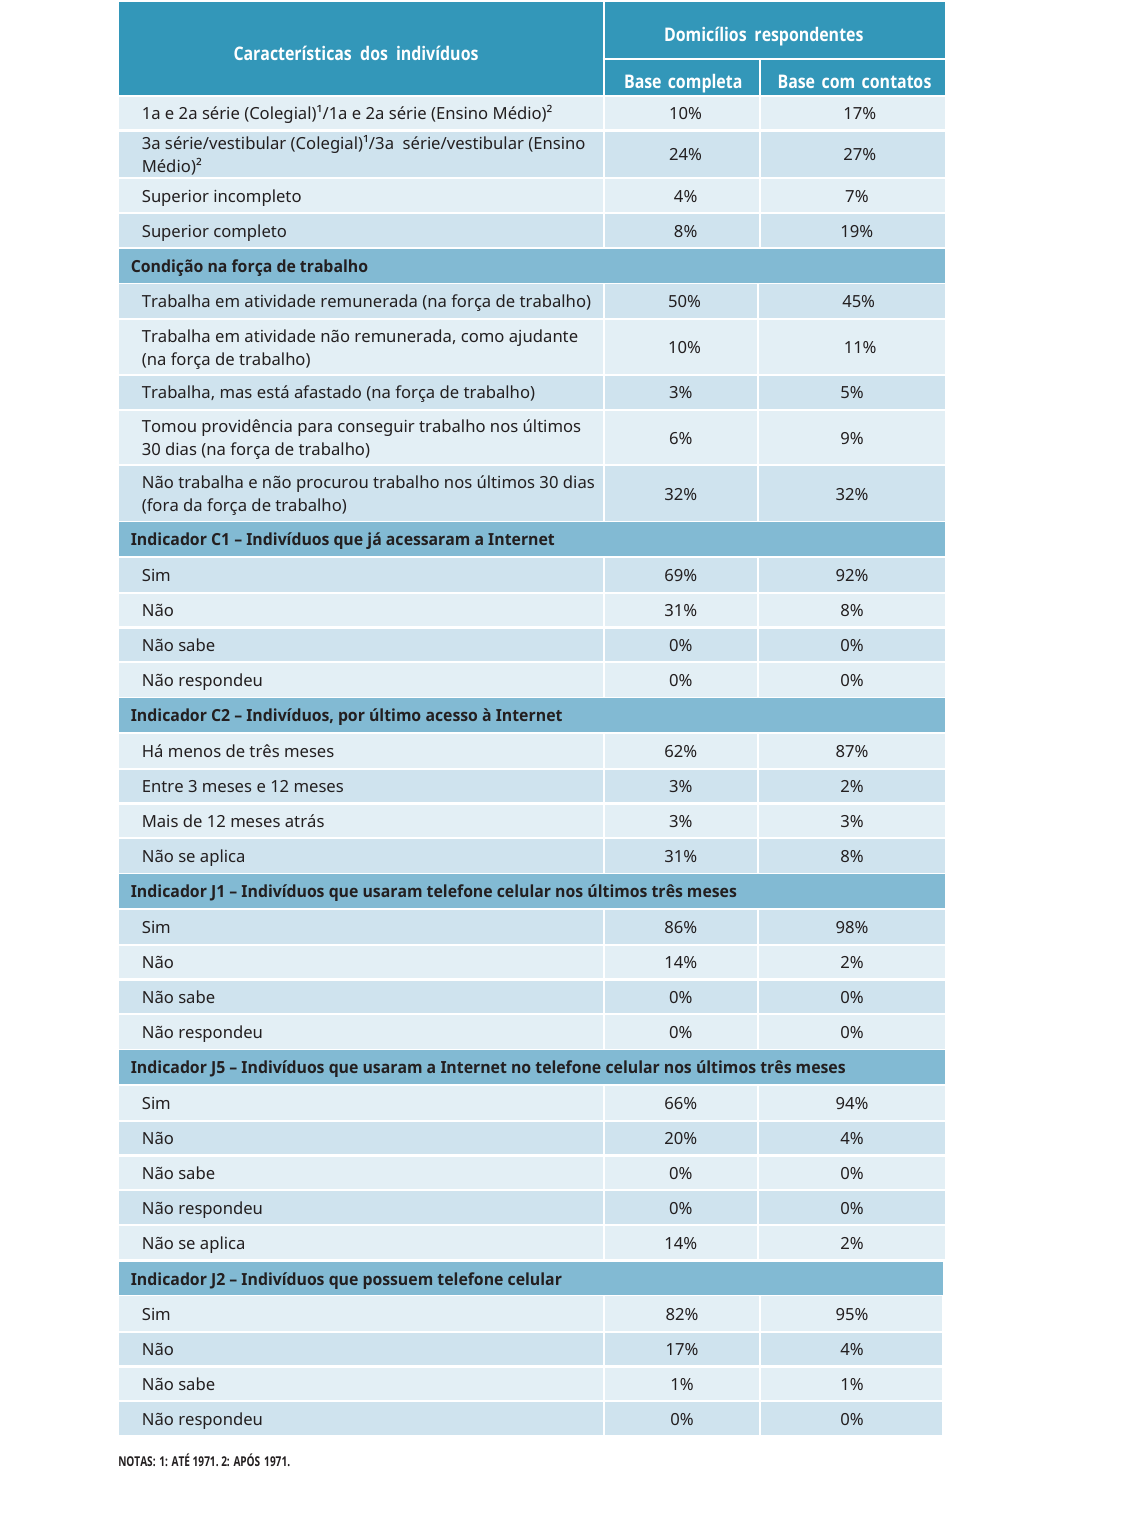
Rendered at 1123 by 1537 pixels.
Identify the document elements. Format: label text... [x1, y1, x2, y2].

table_cell 8% [605, 214, 759, 247]
table_cell Não respondeu [119, 663, 603, 697]
table_cell 0% [759, 629, 945, 661]
table_cell 17% [605, 1333, 759, 1365]
table_cell 8% [759, 594, 945, 626]
table_cell 69% [605, 558, 757, 592]
table_cell 66% [605, 1086, 757, 1120]
table_cell 87% [759, 734, 945, 768]
table_cell Sim [119, 558, 603, 592]
table_cell 11% [759, 320, 945, 374]
table_cell 2% [759, 770, 945, 802]
text NOTAS: 1: ATÉ 1971. 2: APÓS 1971. [118, 1452, 946, 1470]
table_cell 20% [605, 1122, 757, 1154]
table_cell 0% [605, 981, 757, 1013]
table_cell 32% [605, 466, 757, 521]
table_cell Não respondeu [119, 1015, 603, 1049]
table_cell 10% [605, 320, 757, 374]
table_cell Trabalha, mas está afastado (na força de trabalho) [119, 376, 603, 409]
table_cell Condição na força de trabalho [119, 249, 945, 283]
table_cell 19% [761, 214, 945, 247]
table_cell 10% [605, 97, 759, 129]
table_cell 3% [605, 376, 757, 409]
table_cell Não [119, 1122, 603, 1154]
table_cell Não respondeu [119, 1191, 603, 1224]
table_cell 3% [759, 805, 945, 837]
table_cell 82% [605, 1296, 759, 1331]
table_cell Base com contatos [761, 60, 945, 95]
table_cell Sim [119, 1296, 603, 1331]
table_cell 92% [759, 558, 945, 592]
table_cell 24% [605, 132, 759, 177]
table_cell Trabalha em atividade não remunerada, como ajudante (na força de trabalho) [119, 320, 603, 374]
table_cell 8% [759, 839, 945, 873]
table_cell Mais de 12 meses atrás [119, 805, 603, 837]
table_header Características dos indivíduos [119, 2, 603, 95]
table_cell Não se aplica [119, 1226, 603, 1259]
table_cell 27% [761, 132, 945, 177]
table_cell 86% [605, 910, 757, 944]
table_cell 2% [759, 1226, 945, 1259]
table_cell 45% [759, 284, 945, 318]
table_cell Não sabe [119, 981, 603, 1013]
table_cell 0% [605, 1402, 759, 1435]
table_cell 0% [761, 1402, 942, 1435]
table_cell 14% [605, 1226, 757, 1259]
table_cell 5% [759, 376, 945, 409]
table_cell 0% [605, 663, 757, 697]
table_header Domicílios respondentes [605, 2, 945, 58]
table_cell Não trabalha e não procurou trabalho nos últimos 30 dias (fora da força de trabalho) [119, 466, 603, 521]
table_cell Não [119, 946, 603, 978]
table_cell 50% [605, 284, 757, 318]
table_cell 0% [605, 1015, 757, 1049]
table_cell Não [119, 1333, 603, 1365]
table_cell 1a e 2a série (Colegial)¹/1a e 2a série (Ensino Médio)² [119, 97, 603, 129]
table_cell 3% [605, 770, 757, 802]
table_cell 7% [761, 179, 945, 212]
table_cell 1% [761, 1368, 942, 1400]
table_cell 95% [761, 1296, 942, 1331]
table_cell Há menos de três meses [119, 734, 603, 768]
table_cell 14% [605, 946, 757, 978]
table_cell 17% [761, 97, 945, 129]
table_cell Não se aplica [119, 839, 603, 873]
table_cell 94% [759, 1086, 945, 1120]
table_cell 31% [605, 594, 757, 626]
table_cell Não sabe [119, 1157, 603, 1189]
table_cell Trabalha em atividade remunerada (na força de trabalho) [119, 284, 603, 318]
table_cell Tomou providência para conseguir trabalho nos últimos 30 dias (na força de trabalho) [119, 411, 603, 464]
table_cell 0% [759, 1191, 945, 1224]
table_cell 62% [605, 734, 757, 768]
table_cell 0% [759, 981, 945, 1013]
table_cell 4% [761, 1333, 942, 1365]
table_cell 3a série/vestibular (Colegial)¹/3a série/vestibular (Ensino Médio)² [119, 132, 603, 177]
table_cell 0% [605, 1191, 757, 1224]
table_cell Superior incompleto [119, 179, 603, 212]
table_cell 31% [605, 839, 757, 873]
table_cell 3% [605, 805, 757, 837]
table_cell Sim [119, 1086, 603, 1120]
table_cell Base completa [605, 60, 759, 95]
table_cell Indicador J1 – Indivíduos que usaram telefone celular nos últimos três meses [119, 874, 945, 908]
table_cell Não sabe [119, 1368, 603, 1400]
table_cell Superior completo [119, 214, 603, 247]
table_cell 9% [759, 411, 945, 464]
table_cell 6% [605, 411, 757, 464]
table_cell Indicador J5 – Indivíduos que usaram a Internet no telefone celular nos últimos três meses [119, 1050, 945, 1084]
table_cell Não [119, 594, 603, 626]
table_cell 2% [759, 946, 945, 978]
table_cell 0% [759, 1015, 945, 1049]
table_cell 1% [605, 1368, 759, 1400]
table_cell 4% [759, 1122, 945, 1154]
table_cell 0% [759, 663, 945, 697]
table_cell Indicador C2 – Indivíduos, por último acesso à Internet [119, 698, 945, 732]
table_cell 0% [605, 629, 757, 661]
table_cell Sim [119, 910, 603, 944]
table_cell Indicador C1 – Indivíduos que já acessaram a Internet [119, 522, 945, 556]
table_cell 0% [605, 1157, 757, 1189]
table_cell 32% [759, 466, 945, 521]
table_cell Entre 3 meses e 12 meses [119, 770, 603, 802]
table_cell Não sabe [119, 629, 603, 661]
table_cell Indicador J2 – Indivíduos que possuem telefone celular [119, 1262, 943, 1295]
table_cell Não respondeu [119, 1402, 603, 1435]
table_cell 98% [759, 910, 945, 944]
table_cell 0% [759, 1157, 945, 1189]
table_cell 4% [605, 179, 759, 212]
